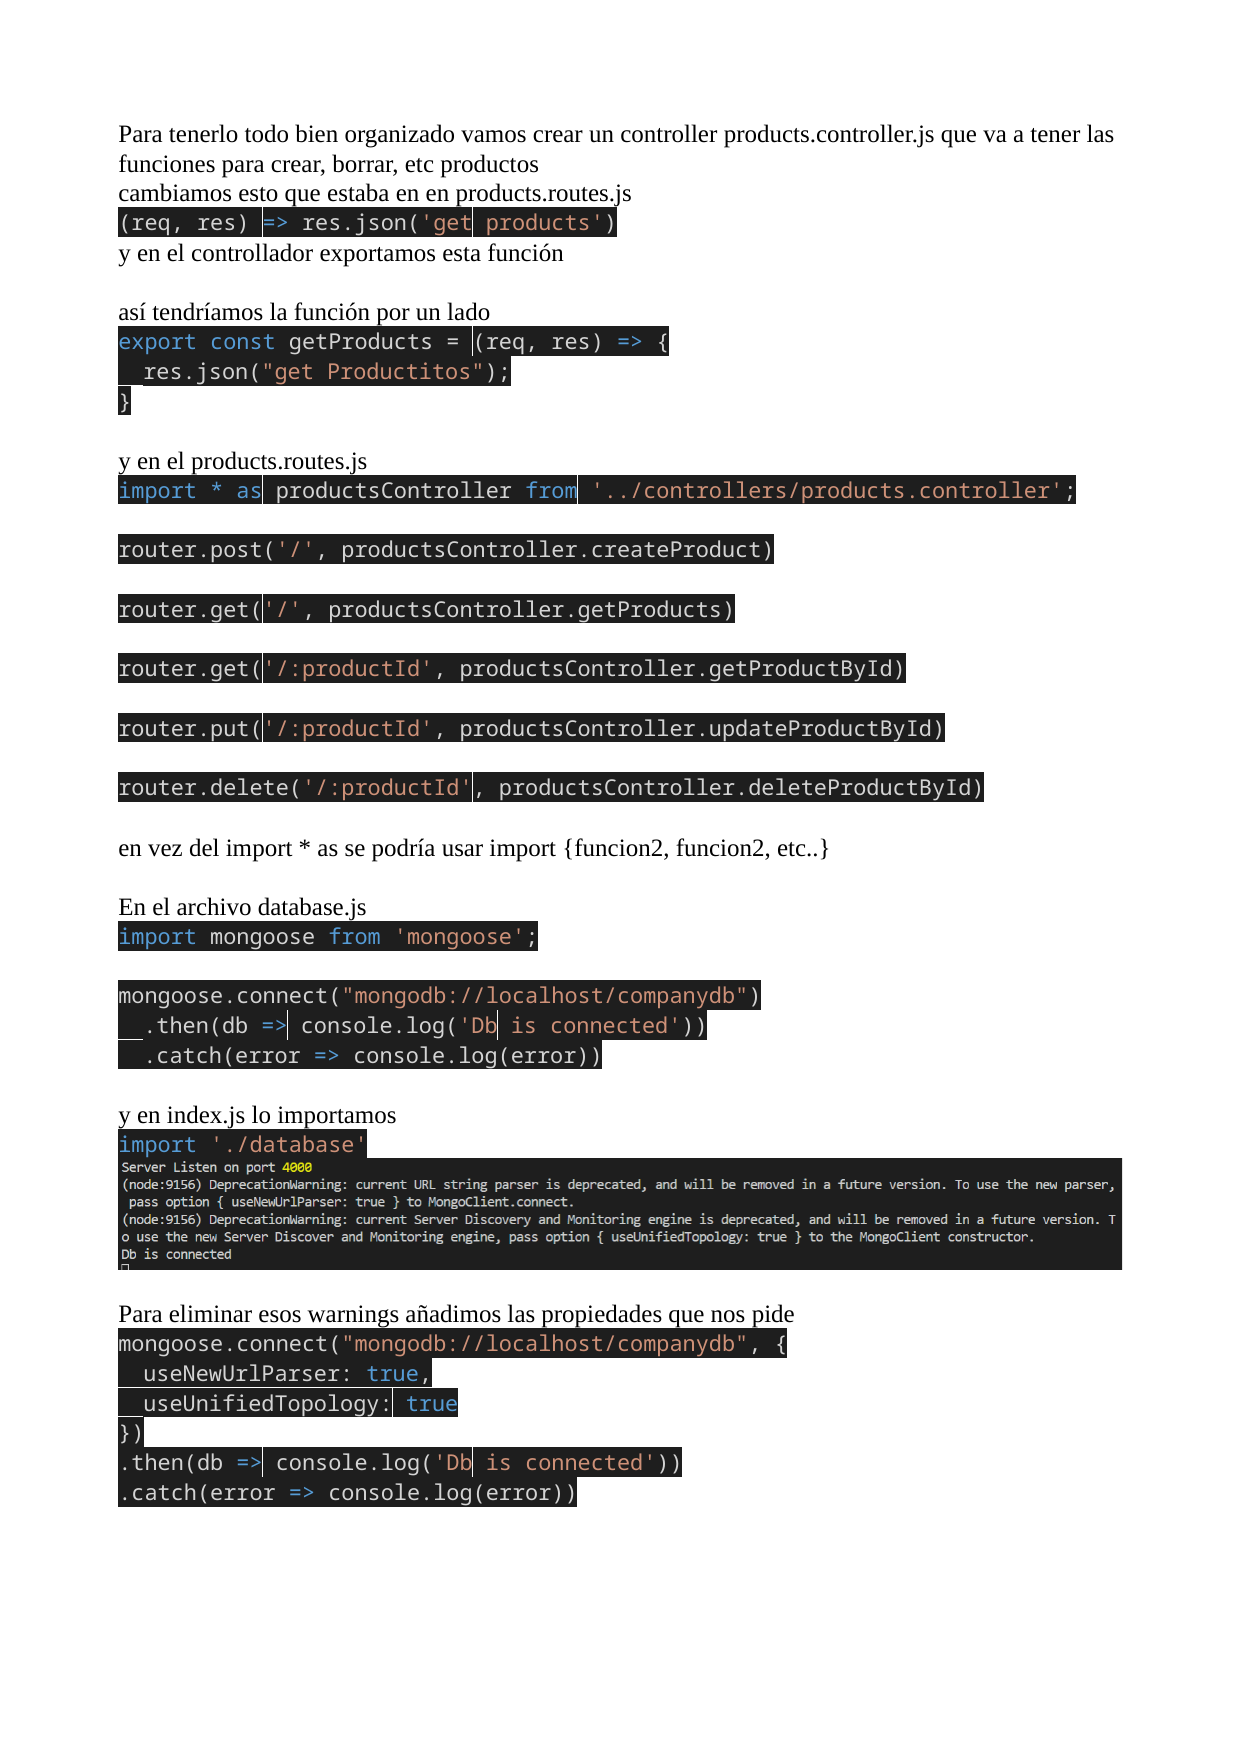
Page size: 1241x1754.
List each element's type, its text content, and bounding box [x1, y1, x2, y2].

text cambiamos esto que estaba en en products.routes.js (req, res) => res.json('get products') [118, 177, 1122, 237]
text .then(db => console.log('Db is connected')) [118, 1447, 1122, 1477]
text router.post('/', productsController.createProduct) [118, 534, 1122, 564]
text import mongoose from 'mongoose'; [118, 921, 1122, 951]
text así tendríamos la función por un lado [118, 296, 1122, 326]
text Para tenerlo todo bien organizado vamos crear un controller products.controller.js que va a tener las funciones para crear, borrar, etc productos [118, 118, 1122, 177]
text }) [118, 1417, 1122, 1447]
text res.json("get Productitos"); [118, 356, 1122, 386]
text y en el products.routes.js [118, 445, 1122, 475]
text router.get('/:productId', productsController.getProductById) [118, 653, 1122, 683]
text En el archivo database.js [118, 891, 1122, 921]
text import './database' [118, 1129, 1122, 1158]
text y en index.js lo importamos [118, 1099, 1122, 1129]
text useNewUrlParser: true, [118, 1358, 1122, 1387]
text useUnifiedTopology: true [118, 1387, 1122, 1417]
text router.put('/:productId', productsController.updateProductById) [118, 713, 1122, 742]
text .catch(error => console.log(error)) [118, 1040, 1122, 1069]
text mongoose.connect("mongodb://localhost/companydb", { [118, 1328, 1122, 1358]
text } [118, 386, 1122, 415]
text router.delete('/:productId', productsController.deleteProductById) [118, 772, 1122, 802]
picture [118, 1158, 1123, 1270]
text en vez del import * as se podría usar import {funcion2, funcion2, etc..} [118, 832, 1122, 861]
text import * as productsController from '../controllers/products.controller'; [118, 475, 1122, 504]
text .then(db => console.log('Db is connected')) [118, 1010, 1122, 1040]
text router.get('/', productsController.getProducts) [118, 594, 1122, 623]
text export const getProducts = (req, res) => { [118, 326, 1122, 356]
text Para eliminar esos warnings añadimos las propiedades que nos pide [118, 1298, 1122, 1328]
text mongoose.connect("mongodb://localhost/companydb") [118, 980, 1122, 1010]
text .catch(error => console.log(error)) [118, 1477, 1122, 1507]
text y en el controllador exportamos esta función [118, 237, 1122, 267]
